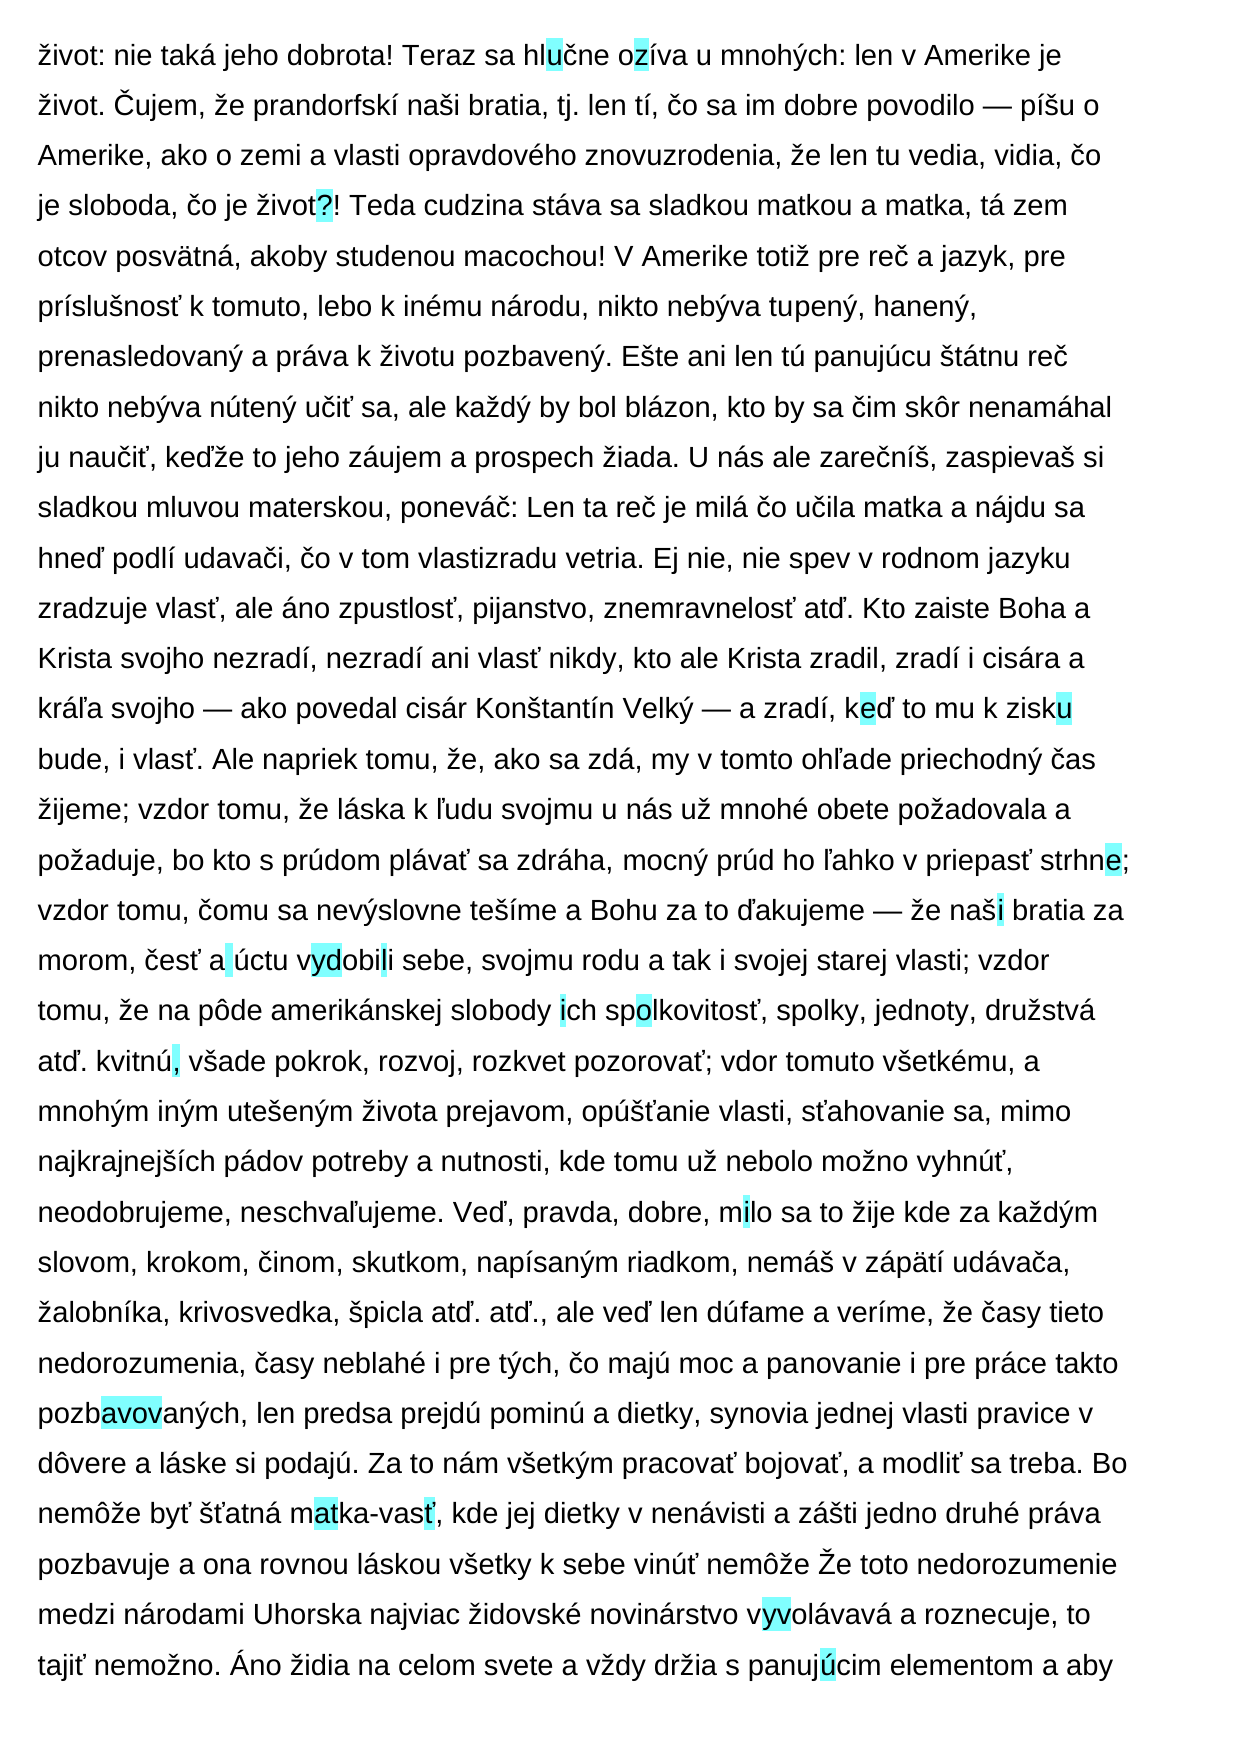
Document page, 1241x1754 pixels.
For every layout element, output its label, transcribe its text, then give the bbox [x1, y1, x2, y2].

text život: nie taká jeho dobrota! Teraz sa hlučne ozíva u mnohých: len v Amerike je život. Čujem, že prandorfskí naši bratia, tj. len tí, čo sa im dobre povodilo — píšu o Amerike, ako o zemi a vlasti opravdového znovuzrodenia, že len tu vedia, vidia, čo je sloboda, čo je život?! Teda cudzina stáva sa sladkou matkou a matka, tá zem otcov posvätná, akoby studenou macochou! V Amerike totiž pre reč a jazyk, pre príslušnosť k tomuto, lebo k inému národu, nikto nebýva tu­pený, hanený, prenasledovaný a práva k životu po­zbavený. Ešte ani len tú panujúcu štátnu reč nikto nebýva nútený učiť sa, ale každý by bol blázon, kto by sa čim skôr nenamáhal ju naučiť, keďže to jeho záujem a prospech žiada. U nás ale zarečníš, zaspievaš si sladkou mluvou materskou, poneváč: Len ta reč je milá čo učila matka a nájdu sa hneď podlí udavači, čo v tom vlastizradu vetria. Ej nie, nie spev v rodnom jazyku zradzuje vlasť, ale áno zpustlosť, pijanstvo, znemravnelosť atď. Kto zaiste Boha a Krista svojho nezradí, nezradí ani vlasť nikdy, kto ale Krista zradil, zradí i cisára a kráľa svojho — ako povedal cisár Konštantín Velký — a zradí, keď to mu k zisku bude, i vlasť. Ale napriek tomu, že, ako sa zdá, my v tomto ohľa­de priechodný čas žijeme; vzdor tomu, že láska k ľudu svojmu u nás už mnohé obete požadovala a požaduje, bo kto s prúdom plávať sa zdráha, mocný prúd ho ľahko v priepasť strhne; vzdor tomu, čomu sa nevýslovne tešíme a Bohu za to ďakujeme — že naši bratia za morom, česť a úctu vydobili sebe, svojmu rodu a tak i svojej starej vlasti; vzdor tomu, že na pôde amerikánskej slo­body ich spolkovitosť, spolky, jednoty, družstvá atď. kvitnú, všade pokrok, rozvoj, rozkvet pozorovať; vdor tomuto všetkému, a mnohým iným utešeným života prejavom, opúšťanie vlasti, sťahovanie sa, mimo najkrajnejších pádov potreby a nutnosti, kde tomu už nebolo možno vyhnúť, neodobrujeme, ne­schvaľujeme. Veď, pravda, dobre, milo sa to žije kde za každým slovom, krokom, činom, skutkom, napísaným riadkom, nemáš v zápätí udávača, žalobníka, krivosvedka, špicla atď. atď., ale veď len dú­fame a veríme, že časy tieto nedorozumenia, časy neblahé i pre tých, čo majú moc a pa­novanie i pre práce takto pozbavovaných, len predsa prejdú pominú a dietky, synovia jednej vlasti pravice v dôvere a láske si podajú. Za to nám všetkým pracovať bojovať, a modliť sa treba. Bo ne­môže byť šťatná matka-vasť, kde jej dietky v nenávisti a zášti jedno druhé práva pozbavuje a ona rov­nou láskou všetky k sebe vinúť nemôže Že toto nedorozumenie medzi národami Uhorska najviac židovské novinárstvo vyvolávavá a roznecuje, to tajiť nemožno. Áno židia na celom svete a vždy držia s panujúcim elementom a aby [37, 37, 1130, 1681]
